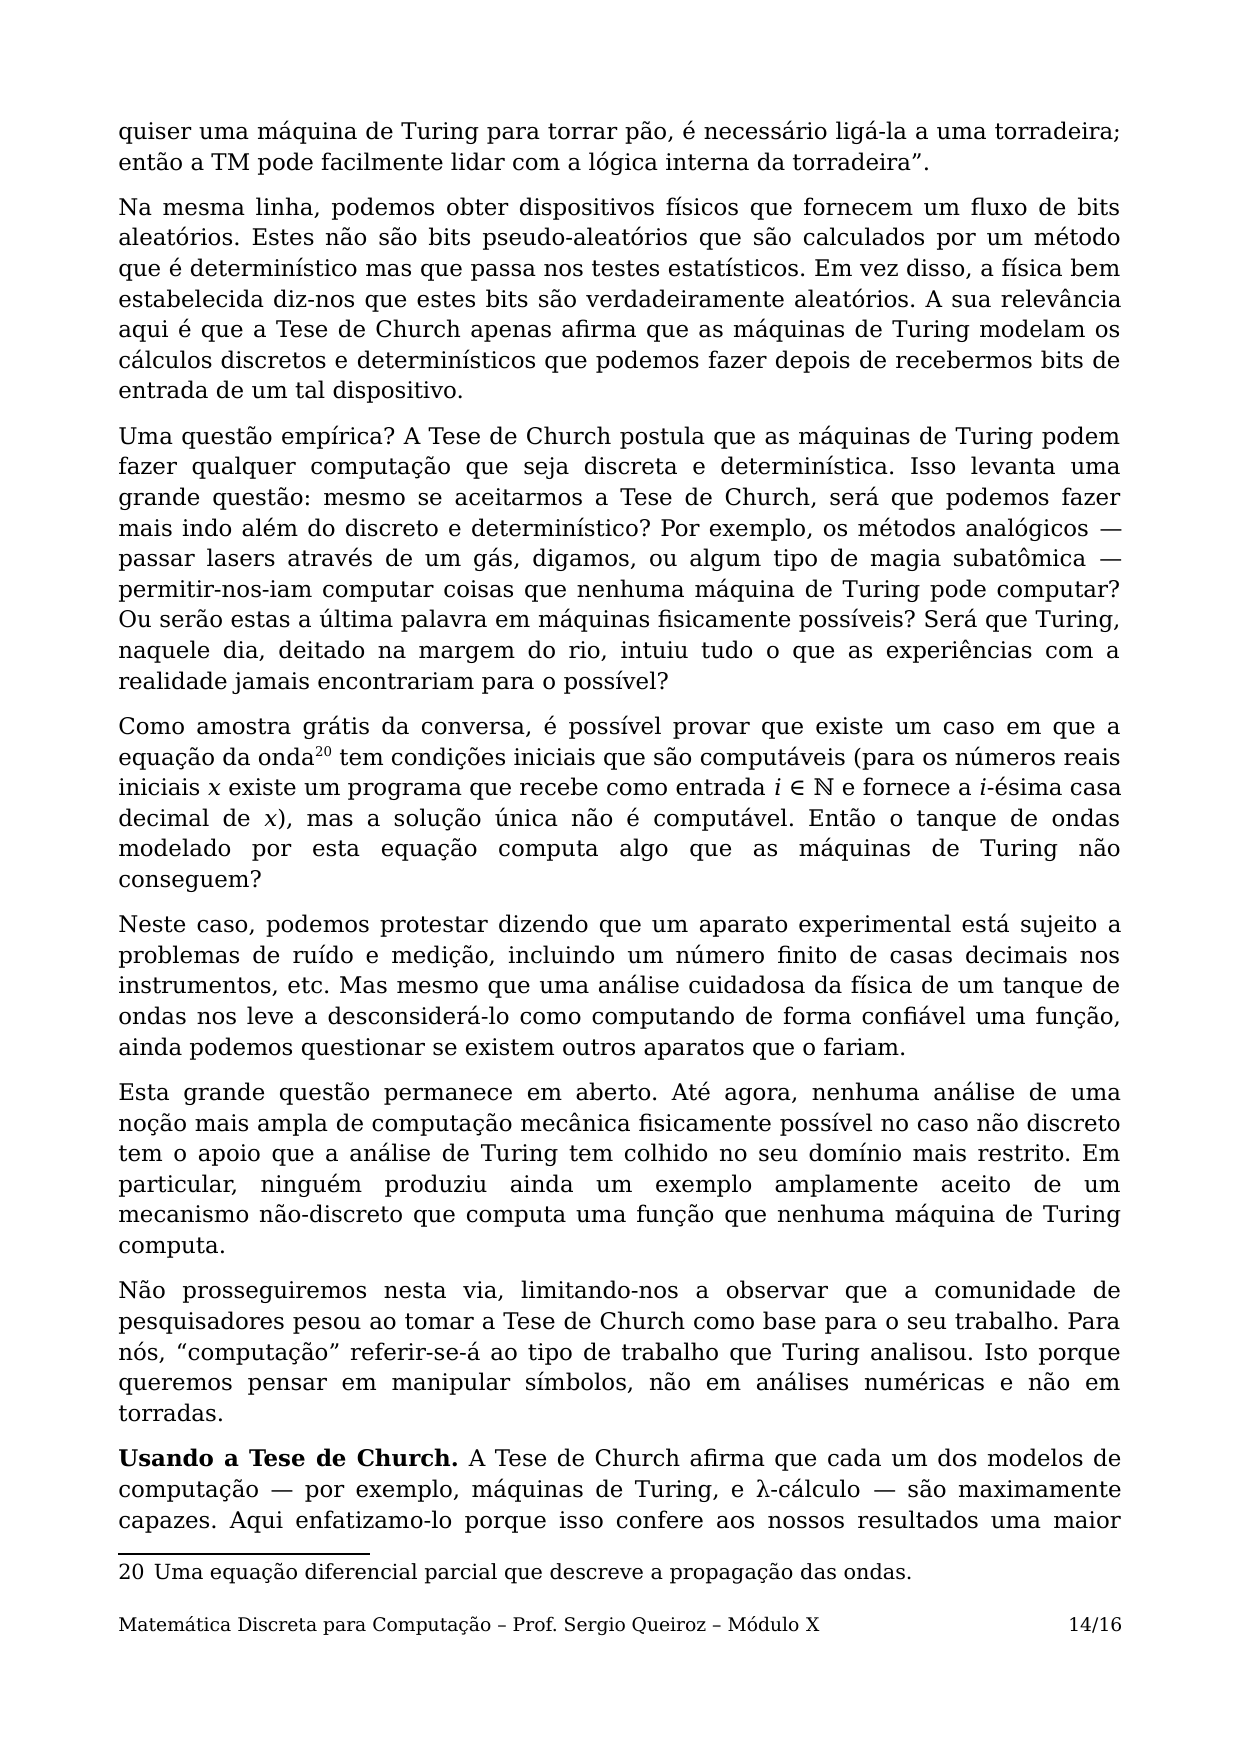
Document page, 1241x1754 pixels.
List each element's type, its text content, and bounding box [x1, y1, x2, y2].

text Uma questão empírica? A Tese de Church postula que as máquinas de Turing podem fazer qualquer computação que seja discreta e determinística. Isso levanta uma grande questão: mesmo se aceitarmos a Tese de Church, será que podemos fazer mais indo além do discreto e determinístico? Por exemplo, os métodos analógicos — passar lasers através de um gás, digamos, ou algum tipo de magia subatômica — permitir-nos-iam computar coisas que nenhuma máquina de Turing pode computar? Ou serão estas a última palavra em máquinas fisicamente possíveis? Será que Turing, naquele dia, deitado na margem do rio, intuiu tudo o que as experiências com a realidade jamais encontrariam para o possível? [118, 423, 1122, 694]
text Neste caso, podemos protestar dizendo que um aparato experimental está sujeito a problemas de ruído e medição, incluindo um número finito de casas decimais nos instrumentos, etc. Mas mesmo que uma análise cuidadosa da física de um tanque de ondas nos leve a desconsiderá-lo como computando de forma confiável uma função, ainda podemos questionar se existem outros aparatos que o fariam. [118, 911, 1122, 1061]
text quiser uma máquina de Turing para torrar pão, é necessário ligá-la a uma torradeira; então a TM pode facilmente lidar com a lógica interna da torradeira”. [118, 118, 1122, 175]
text Usando a Tese de Church. A Tese de Church afirma que cada um dos modelos de computação — por exemplo, máquinas de Turing, e λ-cálculo — são maximamente capazes. Aqui enfatizamo-lo porque isso confere aos nossos resultados uma maior [118, 1445, 1122, 1533]
text Esta grande questão permanece em aberto. Até agora, nenhuma análise de uma noção mais ampla de computação mecânica fisicamente possível no caso não discreto tem o apoio que a análise de Turing tem colhido no seu domínio mais restrito. Em particular, ninguém produziu ainda um exemplo amplamente aceito de um mecanismo não-discreto que computa uma função que nenhuma máquina de Turing computa. [118, 1079, 1122, 1259]
text Não prosseguiremos nesta via, limitando-nos a observar que a comunidade de pesquisadores pesou ao tomar a Tese de Church como base para o seu trabalho. Para nós, “computação” referir-se-á ao tipo de trabalho que Turing analisou. Isto porque queremos pensar em manipular símbolos, não em análises numéricas e não em torradas. [118, 1277, 1122, 1427]
text Na mesma linha, podemos obter dispositivos físicos que fornecem um fluxo de bits aleatórios. Estes não são bits pseudo-aleatórios que são calculados por um método que é determinístico mas que passa nos testes estatísticos. Em vez disso, a física bem estabelecida diz-nos que estes bits são verdadeiramente aleatórios. A sua relevância aqui é que a Tese de Church apenas afirma que as máquinas de Turing modelam os cálculos discretos e determinísticos que podemos fazer depois de recebermos bits de entrada de um tal dispositivo. [118, 194, 1122, 404]
text Uma equação diferencial parcial que descreve a propagação das ondas. [118, 1560, 1122, 1584]
text Como amostra grátis da conversa, é possível provar que existe um caso em que a equação da onda tem condições iniciais que são computáveis (para os números reais iniciais x existe um programa que recebe como entrada i ∈ ℕ e fornece a i-ésima casa decimal de x), mas a solução única não é computável. Então o tanque de ondas modelado por esta equação computa algo que as máquinas de Turing não conseguem? [118, 713, 1122, 893]
